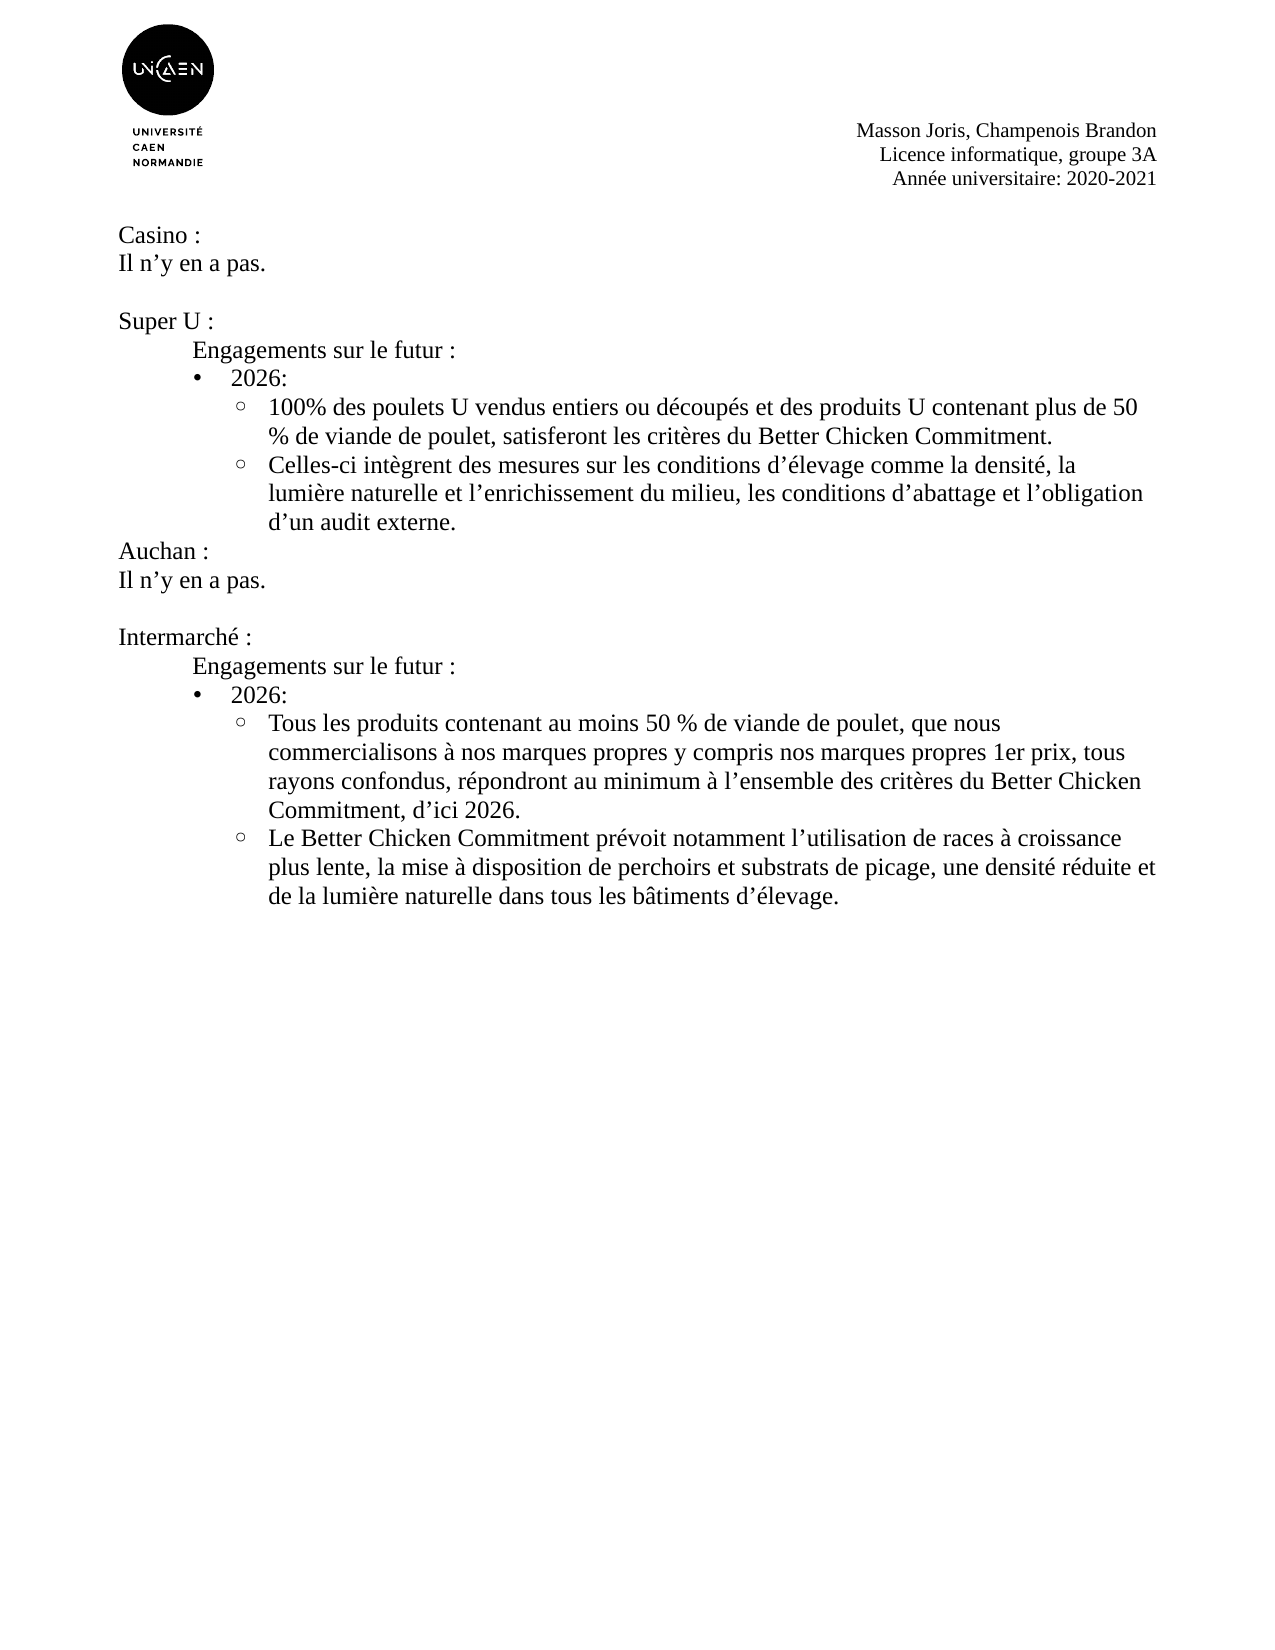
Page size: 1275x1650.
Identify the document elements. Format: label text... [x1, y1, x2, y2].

list 2026: [193, 680, 1157, 708]
text Auchan : [118, 536, 1157, 565]
text Engagements sur le futur : [118, 651, 1157, 680]
text Casino : [118, 220, 1157, 248]
text Intermarché : [118, 622, 1157, 651]
list 100% des poulets U vendus entiers ou découpés et des produits U contenant plus de 50 % de viande de poulet, satisferont les critères du Better Chicken Commitment. [231, 392, 1157, 450]
text Il n’y en a pas. [118, 565, 1157, 593]
text Engagements sur le futur : [118, 335, 1157, 363]
list Le Better Chicken Commitment prévoit notamment l’utilisation de races à croissance plus lente, la mise à disposition de perchoirs et substrats de picage, une densité réduite et de la lumière naturelle dans tous les bâtiments d’élevage. [231, 823, 1157, 910]
list 2026: [193, 363, 1157, 392]
picture [121, 21, 215, 170]
list Tous les produits contenant au moins 50 % de viande de poulet, que nous commercialisons à nos marques propres y compris nos marques propres 1er prix, tous rayons confondus, répondront au minimum à l’ensemble des critères du Better Chicken Commitment, d’ici 2026. [231, 708, 1157, 823]
list Celles-ci intègrent des mesures sur les conditions d’élevage comme la densité, la lumière naturelle et l’enrichissement du milieu, les conditions d’abattage et l’obligation d’un audit externe. [231, 450, 1157, 536]
text Il n’y en a pas. [118, 248, 1157, 277]
text Super U : [118, 306, 1157, 335]
